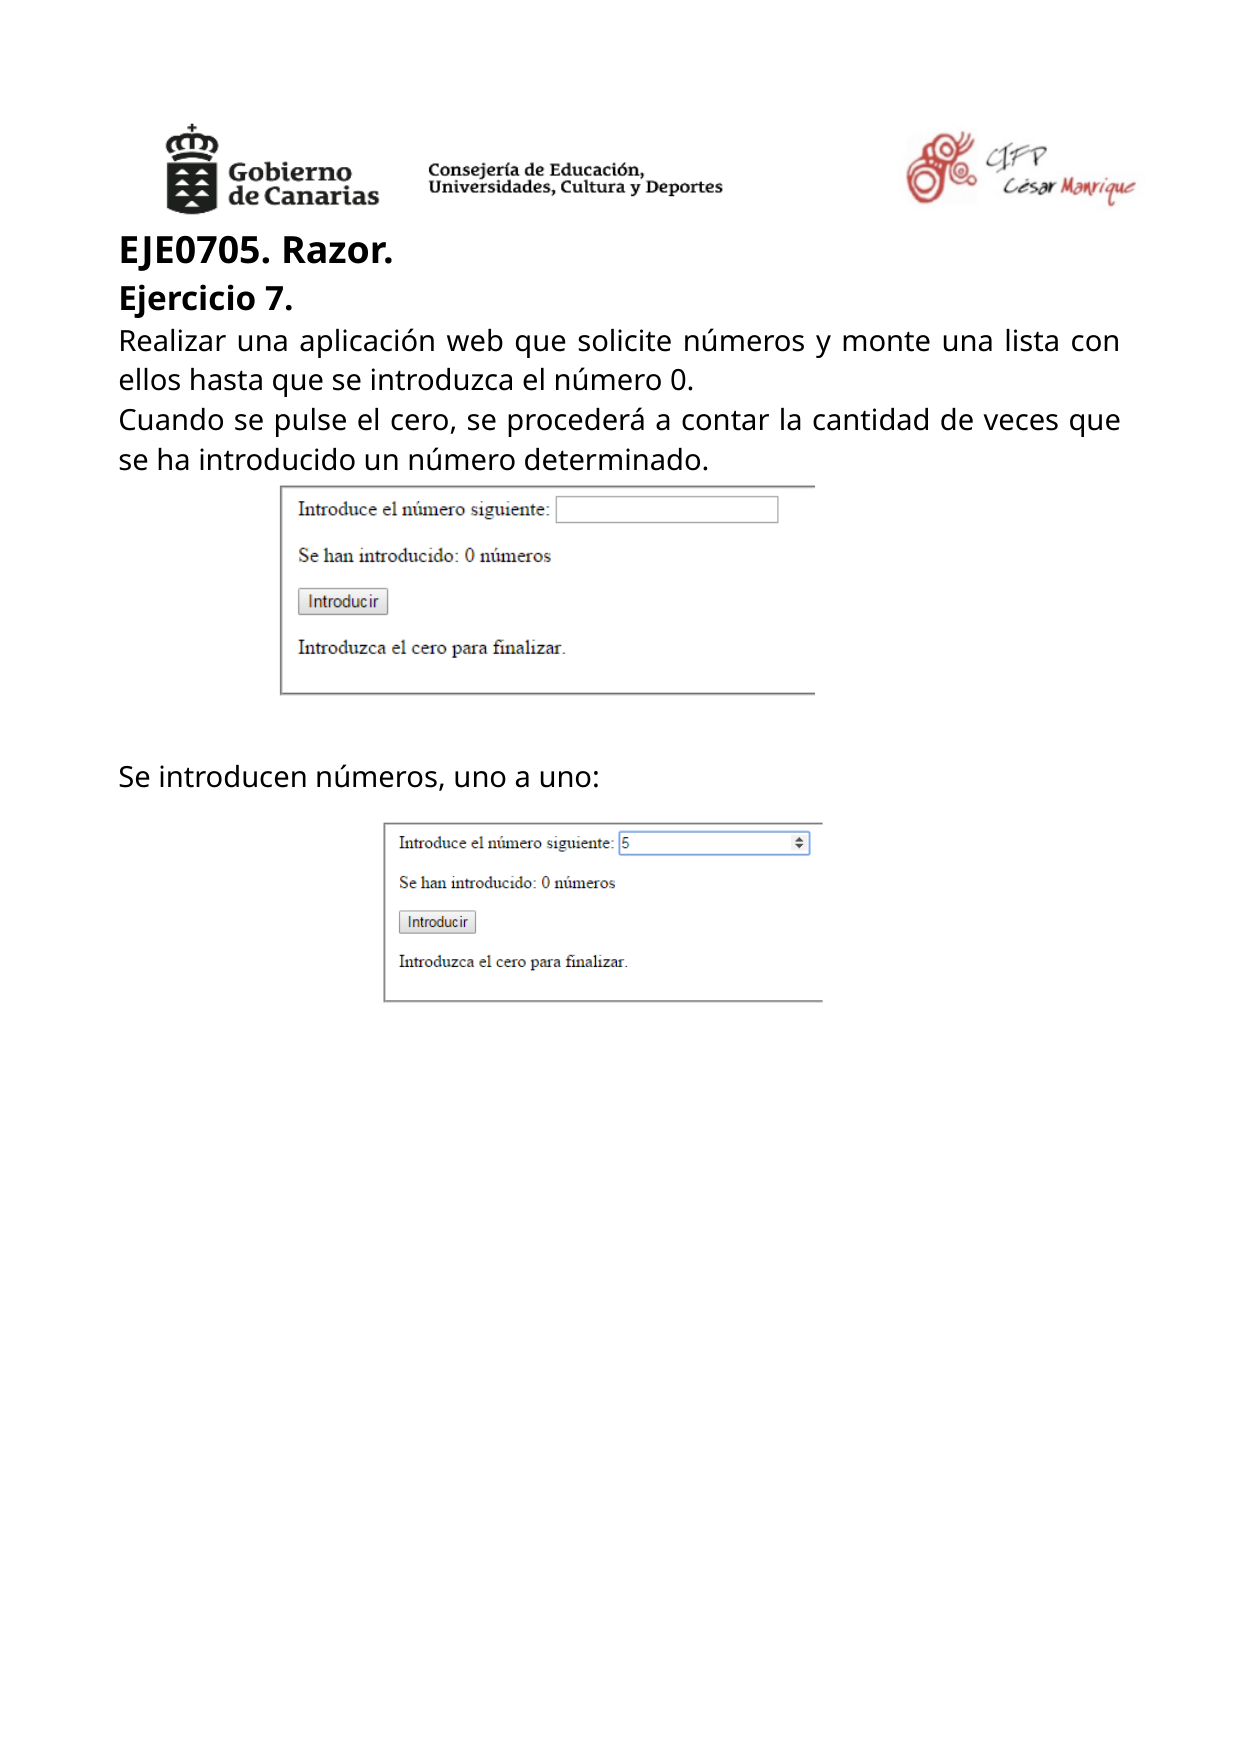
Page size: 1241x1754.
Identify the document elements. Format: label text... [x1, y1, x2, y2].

list Realizar una aplicación web que solicite números y monte una lista con ellos hasta que se introduzca el número 0. [118, 320, 1122, 399]
text Se introducen números, uno a uno: [118, 757, 1122, 796]
list Ejercicio 7. [118, 274, 1122, 320]
picture [377, 816, 823, 1017]
list Cuando se pulse el cero, se procederá a contar la cantidad de veces que se ha introducido un número determinado. [118, 399, 1122, 479]
picture [143, 119, 1148, 224]
text EJE0705. Razor. [118, 170, 1122, 274]
picture [275, 478, 815, 711]
